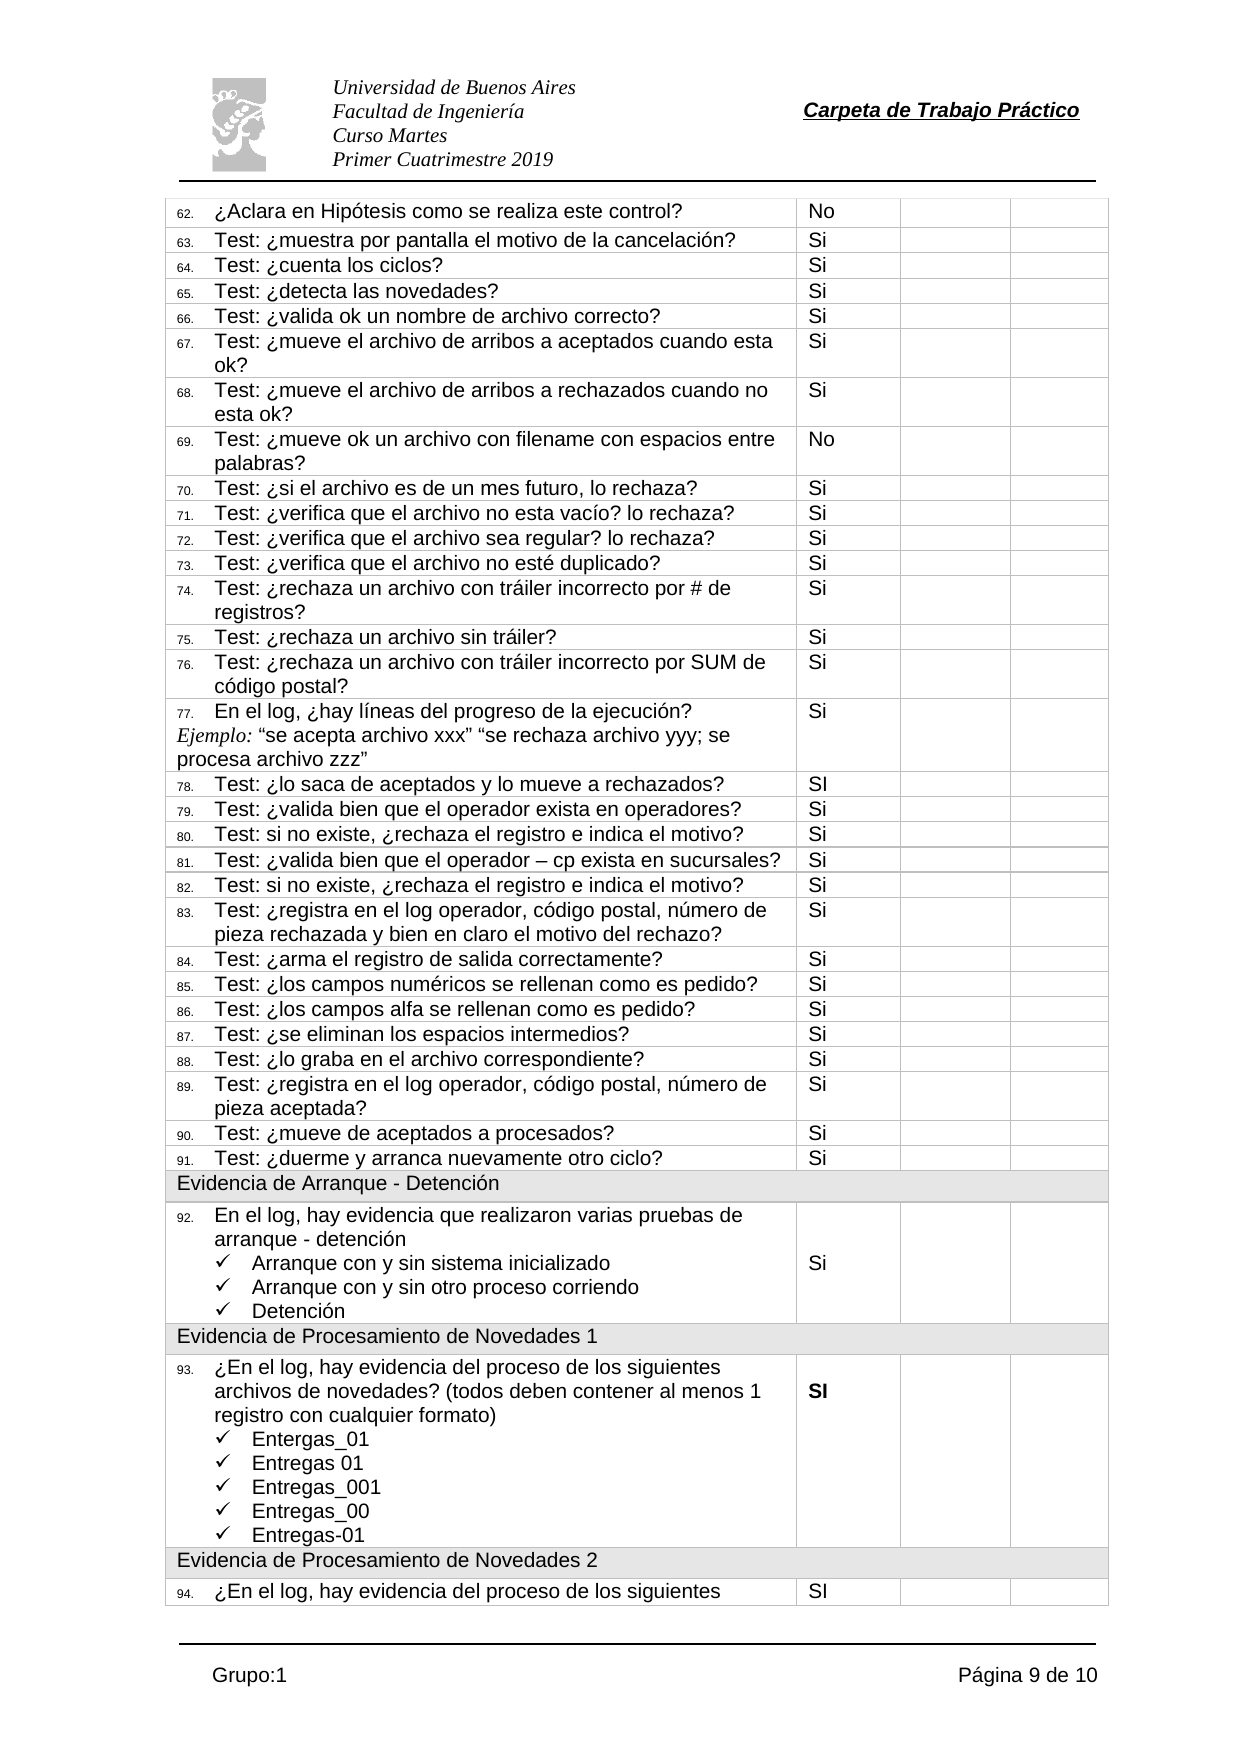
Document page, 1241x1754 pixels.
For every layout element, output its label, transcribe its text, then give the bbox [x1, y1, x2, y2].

table_cell Si [797, 576, 900, 624]
table_cell [901, 848, 1010, 871]
table_cell [1011, 898, 1108, 946]
table_cell [1011, 1579, 1108, 1605]
table_cell Test: ¿mueve el archivo de arribos a aceptados cuando esta ok? [166, 329, 796, 377]
table_cell [901, 378, 1010, 426]
table_cell Si [797, 972, 900, 996]
picture [210, 75, 273, 174]
table_cell [901, 501, 1010, 525]
table_cell [901, 873, 1010, 897]
table_cell Si [797, 526, 900, 550]
table_cell Test: ¿valida ok un nombre de archivo correcto? [166, 304, 796, 328]
table_cell Si [797, 378, 900, 426]
table_cell [901, 997, 1010, 1021]
table_cell [901, 199, 1010, 227]
table_cell Si [797, 625, 900, 649]
table_cell Si [797, 551, 900, 575]
table_cell [901, 650, 1010, 698]
table_cell No [797, 199, 900, 227]
table_cell Test: ¿mueve el archivo de arribos a rechazados cuando no esta ok? [166, 378, 796, 426]
table_cell Si [797, 873, 900, 897]
table_cell Si [797, 329, 900, 377]
table_cell Si [797, 822, 900, 846]
table_cell [1011, 199, 1108, 227]
table_cell [901, 1579, 1010, 1605]
table_cell [901, 797, 1010, 821]
table_cell Si [797, 1121, 900, 1145]
table_cell [1011, 822, 1108, 846]
table_cell [901, 476, 1010, 499]
table_cell SI [797, 772, 900, 796]
table_cell No [797, 427, 900, 474]
table_cell Test: si no existe, ¿rechaza el registro e indica el motivo? [166, 822, 796, 846]
table_cell Si [797, 997, 900, 1021]
table_cell Si [797, 228, 900, 252]
table_cell [901, 228, 1010, 252]
table_cell [1011, 797, 1108, 821]
table_cell Test: ¿registra en el log operador, código postal, número de pieza rechazada y bien en claro el motivo del rechazo? [166, 898, 796, 946]
table_cell Test: ¿duerme y arranca nuevamente otro ciclo? [166, 1146, 796, 1170]
table_cell [901, 253, 1010, 277]
table_cell SI [797, 1355, 900, 1547]
table_cell Test: ¿mueve ok un archivo con filename con espacios entre palabras? [166, 427, 796, 474]
table_cell [901, 329, 1010, 377]
table_cell Evidencia de Arranque - Detención [166, 1171, 1108, 1201]
table_cell Test: ¿verifica que el archivo no esté duplicado? [166, 551, 796, 575]
table_cell [1011, 1121, 1108, 1145]
table_cell [901, 1047, 1010, 1071]
table_cell [901, 699, 1010, 771]
table_cell Test: si no existe, ¿rechaza el registro e indica el motivo? [166, 873, 796, 897]
table_cell Test: ¿rechaza un archivo sin tráiler? [166, 625, 796, 649]
table_cell [1011, 228, 1108, 252]
table_cell [901, 822, 1010, 846]
table_cell [1011, 947, 1108, 971]
table_cell [901, 898, 1010, 946]
table_cell [901, 526, 1010, 550]
table_cell Test: ¿se eliminan los espacios intermedios? [166, 1022, 796, 1046]
table_cell Test: ¿los campos numéricos se rellenan como es pedido? [166, 972, 796, 996]
table_cell [1011, 427, 1108, 474]
table_cell Si [797, 898, 900, 946]
table_cell Test: ¿arma el registro de salida correctamente? [166, 947, 796, 971]
table_cell [901, 625, 1010, 649]
table_cell [901, 576, 1010, 624]
table_cell [901, 279, 1010, 302]
table_cell Si [797, 1146, 900, 1170]
table_cell Si [797, 1203, 900, 1323]
table_cell [901, 427, 1010, 474]
table_cell [1011, 1047, 1108, 1071]
table_cell [1011, 1022, 1108, 1046]
table_cell [1011, 1203, 1108, 1323]
table_cell [901, 1355, 1010, 1547]
table_cell Test: ¿los campos alfa se rellenan como es pedido? [166, 997, 796, 1021]
table_cell Si [797, 848, 900, 871]
table_cell Si [797, 947, 900, 971]
table_cell [1011, 329, 1108, 377]
table_cell Si [797, 797, 900, 821]
table_cell [901, 1146, 1010, 1170]
table_cell Si [797, 699, 900, 771]
table_cell Test: ¿valida bien que el operador – cp exista en sucursales? [166, 848, 796, 871]
table_cell [901, 304, 1010, 328]
table_cell Test: ¿lo graba en el archivo correspondiente? [166, 1047, 796, 1071]
table_cell Si [797, 501, 900, 525]
table_cell Si [797, 650, 900, 698]
table_cell [1011, 501, 1108, 525]
table_cell Si [797, 1047, 900, 1071]
table_cell [1011, 699, 1108, 771]
table_cell [1011, 650, 1108, 698]
table_cell Si [797, 304, 900, 328]
table_cell ¿En el log, hay evidencia del proceso de los siguientes archivos de novedades? (todos deben contener al menos 1 registro con cualquier formato) Entergas_01 Entregas 01 Entregas_001 Entregas_00 Entregas-01 [166, 1355, 796, 1547]
table_cell [1011, 772, 1108, 796]
table_cell Si [797, 476, 900, 499]
table_cell [1011, 476, 1108, 499]
table_cell [1011, 1072, 1108, 1120]
table_cell Test: ¿rechaza un archivo con tráiler incorrecto por SUM de código postal? [166, 650, 796, 698]
table_cell [1011, 304, 1108, 328]
table_cell Si [797, 1022, 900, 1046]
table_cell ¿En el log, hay evidencia del proceso de los siguientes [166, 1579, 796, 1605]
table_cell [901, 1022, 1010, 1046]
table_cell Test: ¿muestra por pantalla el motivo de la cancelación? [166, 228, 796, 252]
table_cell Si [797, 279, 900, 302]
table_cell Test: ¿cuenta los ciclos? [166, 253, 796, 277]
table_cell SI [797, 1579, 900, 1605]
table_cell [1011, 378, 1108, 426]
table_cell Test: ¿verifica que el archivo sea regular? lo rechaza? [166, 526, 796, 550]
table_cell En el log, ¿hay líneas del progreso de la ejecución? Ejemplo: “se acepta archivo xxx” “se rechaza archivo yyy; se procesa archivo zzz” [166, 699, 796, 771]
table_cell [1011, 873, 1108, 897]
table_cell [1011, 848, 1108, 871]
table_cell [1011, 625, 1108, 649]
table_cell [1011, 972, 1108, 996]
table_cell Evidencia de Procesamiento de Novedades 2 [166, 1548, 1108, 1578]
table_cell [901, 551, 1010, 575]
table_cell [901, 947, 1010, 971]
table_cell [901, 1072, 1010, 1120]
table_cell Test: ¿verifica que el archivo no esta vacío? lo rechaza? [166, 501, 796, 525]
table_cell Test: ¿registra en el log operador, código postal, número de pieza aceptada? [166, 1072, 796, 1120]
table_cell [901, 1121, 1010, 1145]
table_cell Test: ¿mueve de aceptados a procesados? [166, 1121, 796, 1145]
table_cell [1011, 551, 1108, 575]
table_cell Test: ¿si el archivo es de un mes futuro, lo rechaza? [166, 476, 796, 499]
table_cell [1011, 997, 1108, 1021]
table_cell [1011, 526, 1108, 550]
table_cell En el log, hay evidencia que realizaron varias pruebas de arranque - detención Arranque con y sin sistema inicializado Arranque con y sin otro proceso corriendo Detención [166, 1203, 796, 1323]
table_cell Si [797, 1072, 900, 1120]
table_cell [901, 1203, 1010, 1323]
table_cell [1011, 279, 1108, 302]
table_cell [1011, 1355, 1108, 1547]
table_cell [1011, 1146, 1108, 1170]
table_cell Si [797, 253, 900, 277]
table_cell [901, 772, 1010, 796]
table_cell [1011, 253, 1108, 277]
table_cell Test: ¿valida bien que el operador exista en operadores? [166, 797, 796, 821]
table_cell Test: ¿lo saca de aceptados y lo mueve a rechazados? [166, 772, 796, 796]
table_cell Test: ¿detecta las novedades? [166, 279, 796, 302]
table_cell Test: ¿rechaza un archivo con tráiler incorrecto por # de registros? [166, 576, 796, 624]
table_cell Evidencia de Procesamiento de Novedades 1 [166, 1324, 1108, 1354]
table_cell [901, 972, 1010, 996]
table_cell [1011, 576, 1108, 624]
table_cell ¿Aclara en Hipótesis como se realiza este control? [166, 199, 796, 227]
